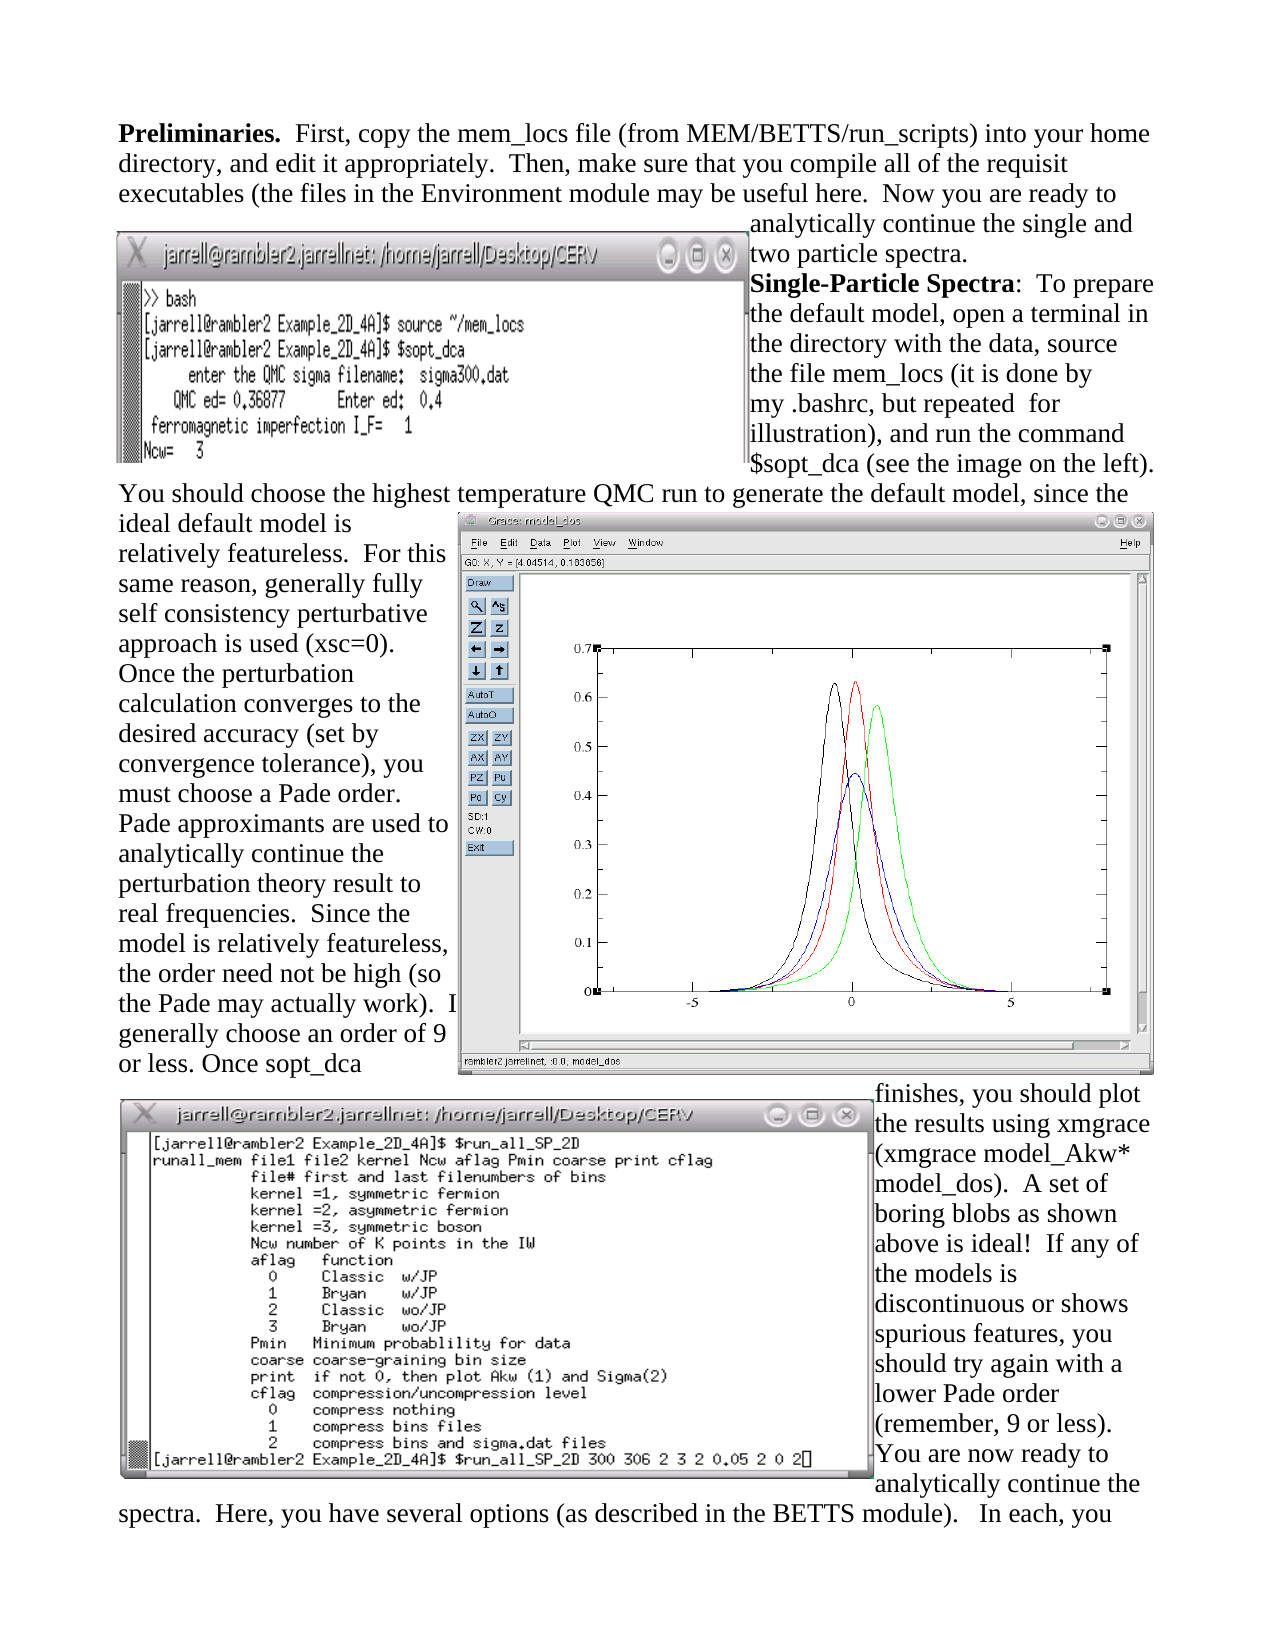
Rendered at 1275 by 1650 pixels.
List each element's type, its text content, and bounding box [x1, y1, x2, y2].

text Preliminaries. First, copy the mem_locs file (from MEM/BETTS/run_scripts) into your home directory, and edit it appropriately. Then, make sure that you compile all of the requisit executables (the files in the Environment module may be useful here. Now you are ready to analytically continue the single and two particle spectra. [118, 118, 1157, 268]
picture [457, 512, 1154, 1075]
text Single-Particle Spectra: To prepare the default model, open a terminal in the directory with the data, source the file mem_locs (it is done by my .bashrc, but repeated for illustration), and run the command $sopt_dca (see the image on the left). You should choose the highest temperature QMC run to generate the default model, since the ideal default model is relatively featureless. For this same reason, generally fully self consistency perturbative approach is used (xsc=0). Once the perturbation calculation converges to the desired accuracy (set by convergence tolerance), you must choose a Pade order. Pade approximants are used to analytically continue the perturbation theory result to real frequencies. Since the model is relatively featureless, the order need not be high (so the Pade may actually work). I generally choose an order of 9 or less. Once sopt_dca finishes, you should plot the results using xmgrace (xmgrace model_Akw* model_dos). A set of boring blobs as shown above is ideal! If any of the models is discontinuous or shows spurious features, you should try again with a lower Pade order (remember, 9 or less). You are now ready to analytically continue the spectra. Here, you have several options (as described in the BETTS module). In each, you [118, 268, 1157, 1528]
picture [116, 231, 750, 463]
picture [120, 1099, 875, 1479]
